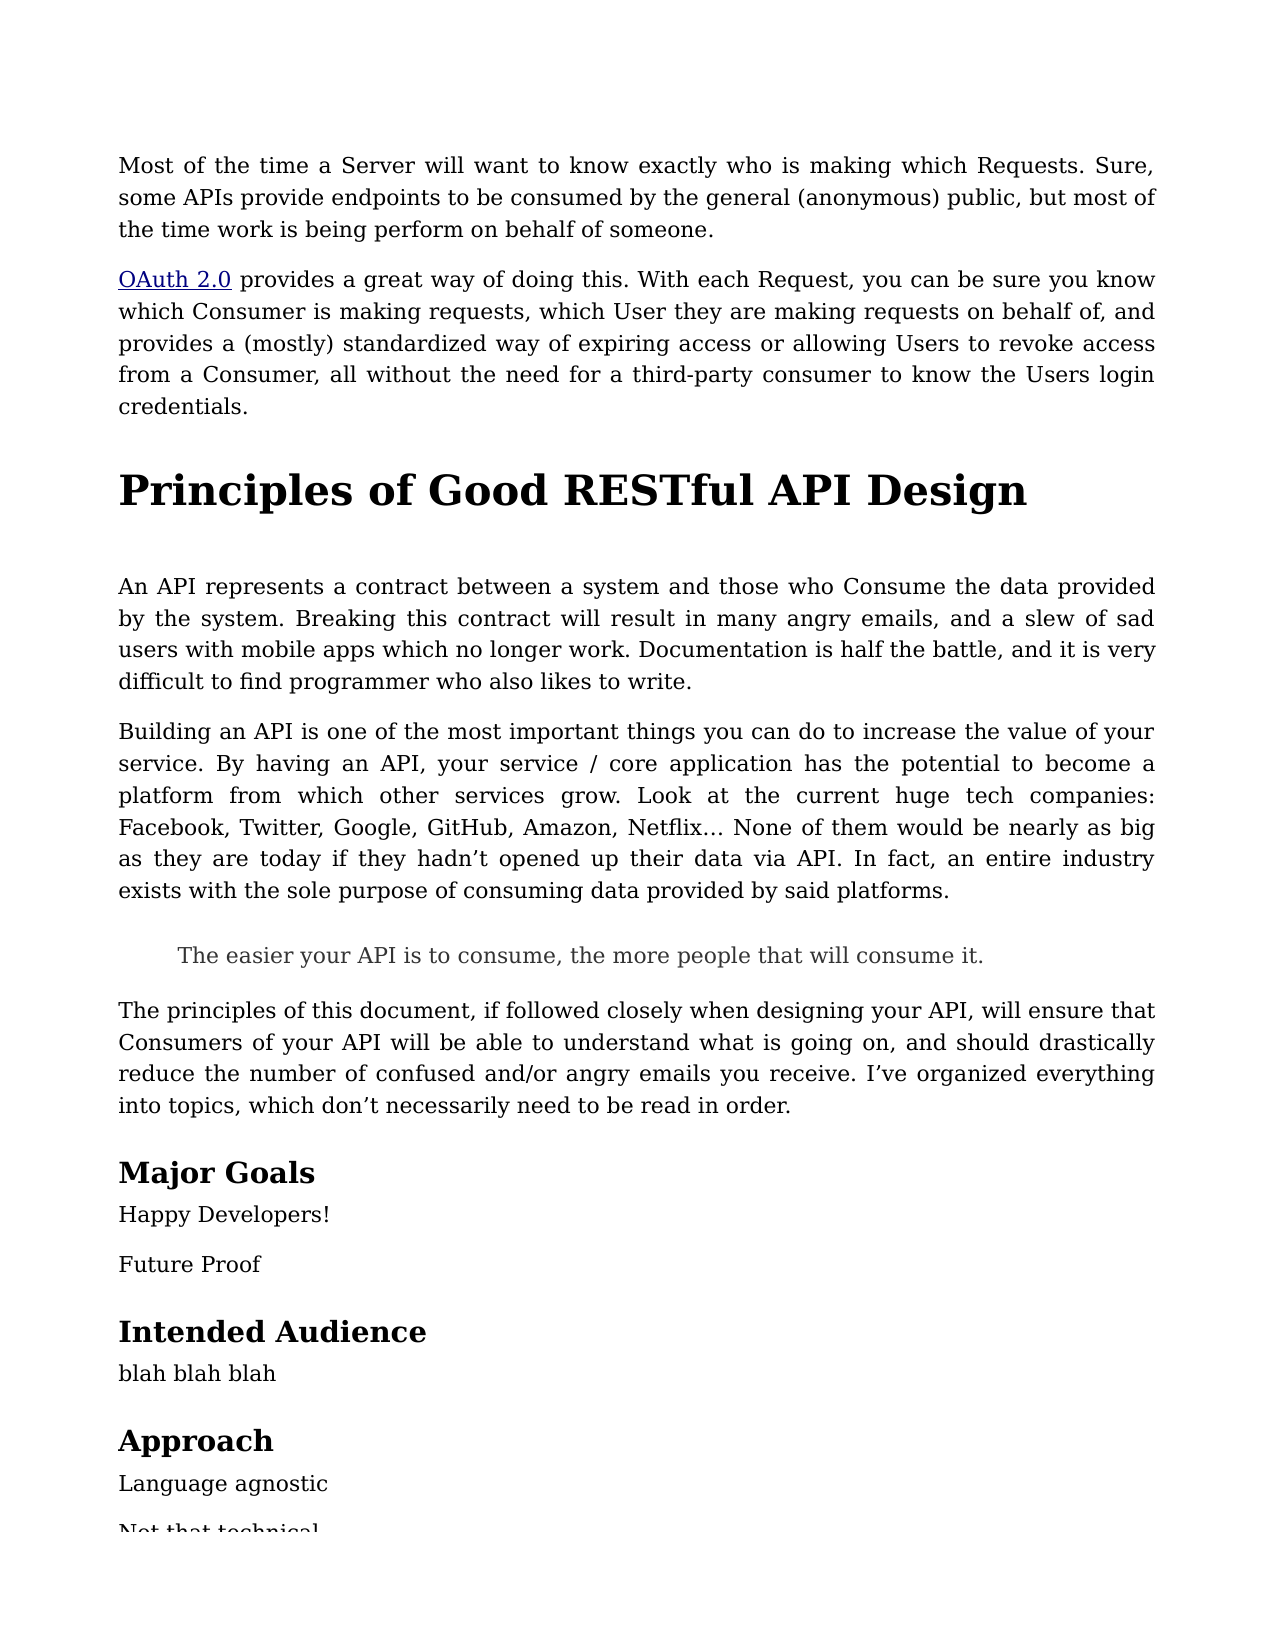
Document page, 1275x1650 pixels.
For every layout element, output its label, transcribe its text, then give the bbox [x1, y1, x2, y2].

text Most of the time a Server will want to know exactly who is making which Requests. Sure, some APIs provide endpoints to be consumed by the general (anonymous) public, but most of the time work is being perform on behalf of someone. [118, 153, 1157, 243]
text OAuth 2.0 provides a great way of doing this. With each Request, you can be sure you know which Consumer is making requests, which User they are making requests on behalf of, and provides a (mostly) standardized way of expiring access or allowing Users to revoke access from a Consumer, all without the need for a third-party consumer to know the Users login credentials. [118, 267, 1157, 420]
